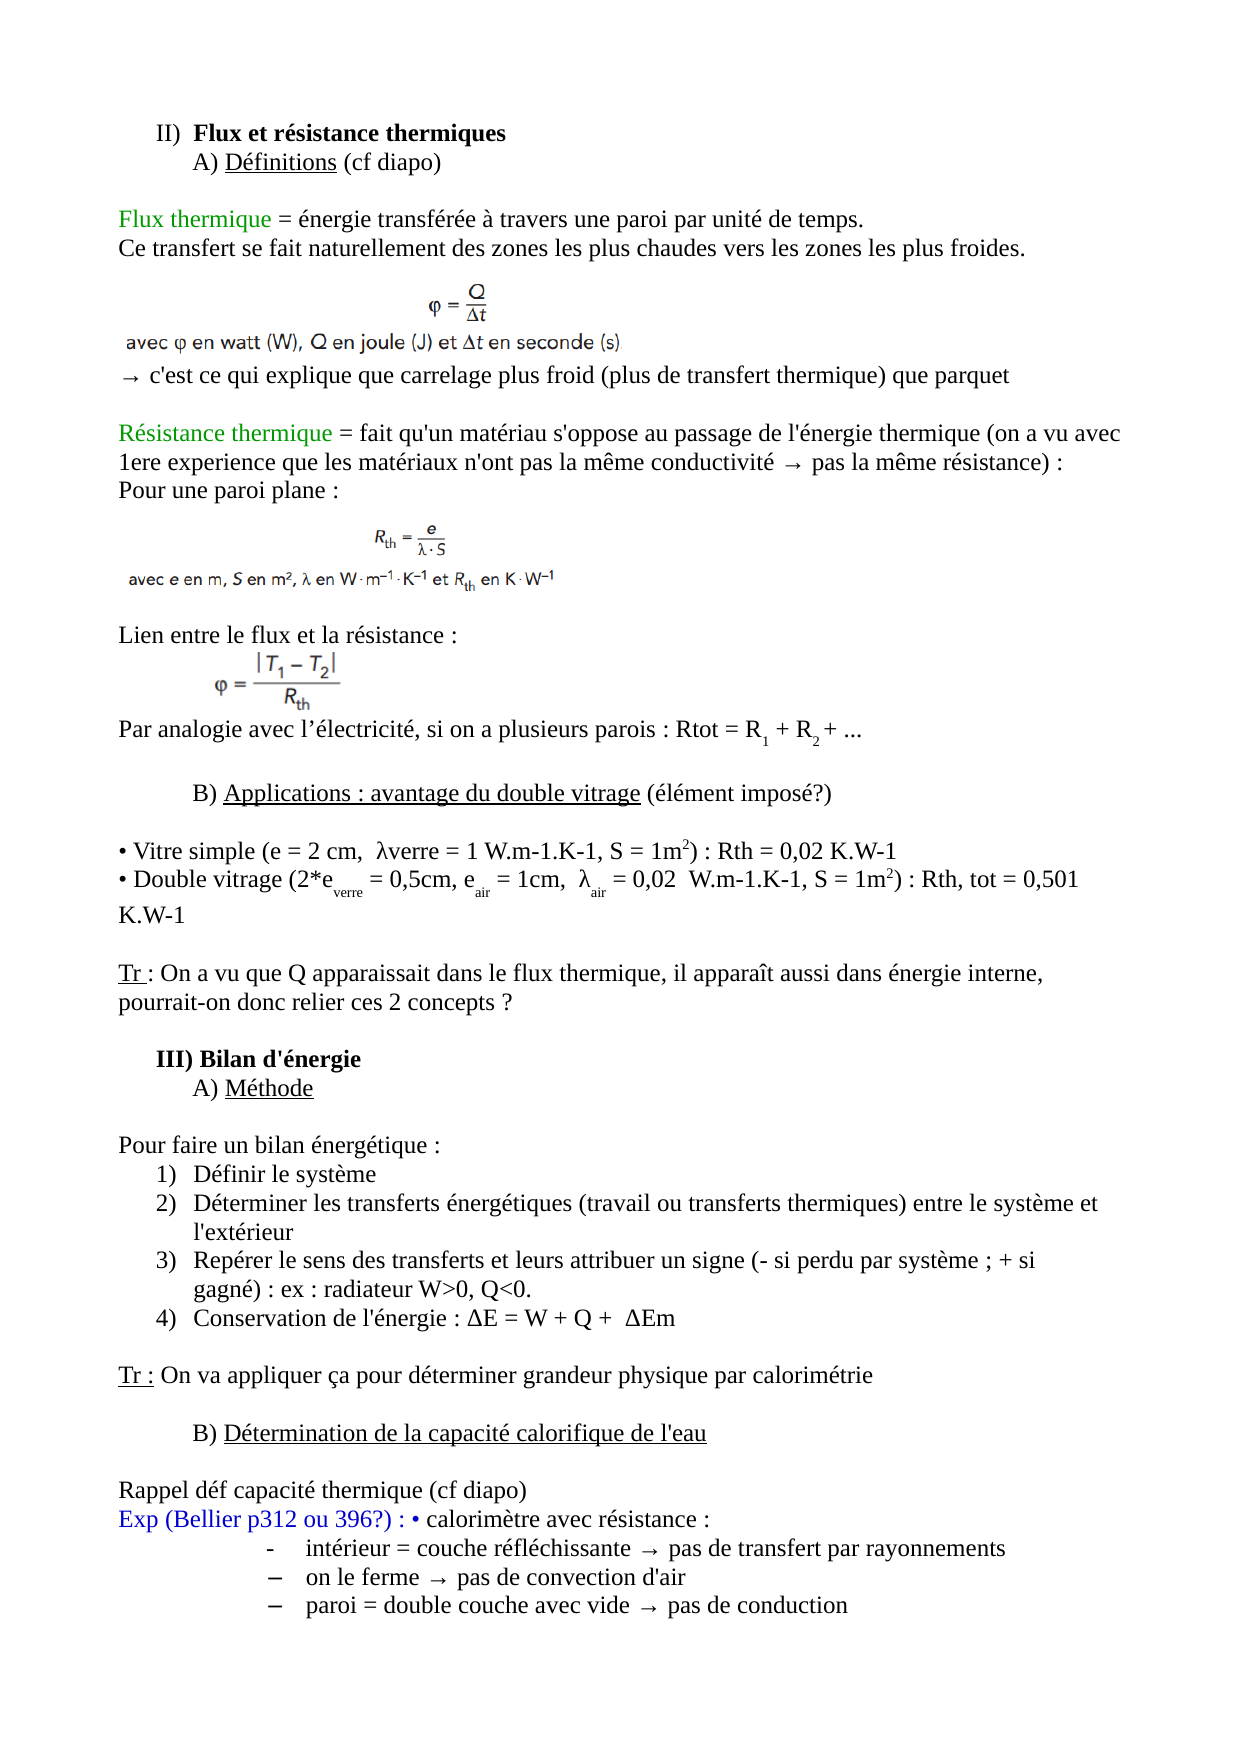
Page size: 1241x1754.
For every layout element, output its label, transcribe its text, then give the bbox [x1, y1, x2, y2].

list on le ferme → pas de convection d'air [268, 1562, 1122, 1591]
list Repérer le sens des transferts et leurs attribuer un signe (- si perdu par système ; + si gagné) : ex : radiateur W>0, Q<0. [156, 1246, 1122, 1303]
text Tr : On va appliquer ça pour déterminer grandeur physique par calorimétrie [118, 1361, 1122, 1389]
list Flux et résistance thermiques [156, 118, 1122, 147]
text B) Détermination de la capacité calorifique de l'eau [118, 1418, 1122, 1447]
text A) Définitions (cf diapo) [118, 147, 1122, 176]
text • Vitre simple (e = 2 cm, λverre = 1 W.m-1.K-1, S = 1m2) : Rth = 0,02 K.W-1 [118, 836, 1122, 864]
text Flux thermique = énergie transférée à travers une paroi par unité de temps. [118, 204, 1122, 233]
text Lien entre le flux et la résistance : [118, 620, 1122, 649]
text - intérieur = couche réfléchissante → pas de transfert par rayonnements [118, 1533, 1122, 1562]
list paroi = double couche avec vide → pas de conduction [268, 1591, 1122, 1619]
text Pour faire un bilan énergétique : [118, 1131, 1122, 1159]
picture [121, 518, 555, 592]
text III) Bilan d'énergie [118, 1044, 1122, 1073]
list Déterminer les transferts énergétiques (travail ou transferts thermiques) entre le système et l'extérieur [156, 1188, 1122, 1246]
text Ce transfert se fait naturellement des zones les plus chaudes vers les zones les plus froides. [118, 233, 1122, 262]
text Pour une paroi plane : [118, 476, 1122, 504]
text B) Applications : avantage du double vitrage (élément imposé?) [118, 778, 1122, 807]
text • Double vitrage (2*everre = 0,5cm, eair = 1cm, λair = 0,02 W.m-1.K-1, S = 1m2) : Rth, tot = 0,501 K.W-1 [118, 864, 1122, 929]
text A) Méthode [118, 1073, 1122, 1102]
list Conservation de l'énergie : ΔE = W + Q + ΔEm [156, 1303, 1122, 1332]
picture [121, 280, 622, 361]
text Tr : On a vu que Q apparaissait dans le flux thermique, il apparaît aussi dans énergie interne, pourrait-on donc relier ces 2 concepts ? [118, 958, 1122, 1016]
list Définir le système [156, 1159, 1122, 1188]
text → c'est ce qui explique que carrelage plus froid (plus de transfert thermique) que parquet [118, 262, 1122, 389]
text Par analogie avec l’électricité, si on a plusieurs parois : Rtot = R1 + R2 + ... [118, 649, 1122, 749]
picture [211, 652, 346, 714]
text Rappel déf capacité thermique (cf diapo) [118, 1476, 1122, 1504]
text Exp (Bellier p312 ou 396?) : • calorimètre avec résistance : [118, 1504, 1122, 1533]
text Résistance thermique = fait qu'un matériau s'oppose au passage de l'énergie thermique (on a vu avec 1ere experience que les matériaux n'ont pas la même conductivité → pas la même résistance) : [118, 418, 1122, 476]
